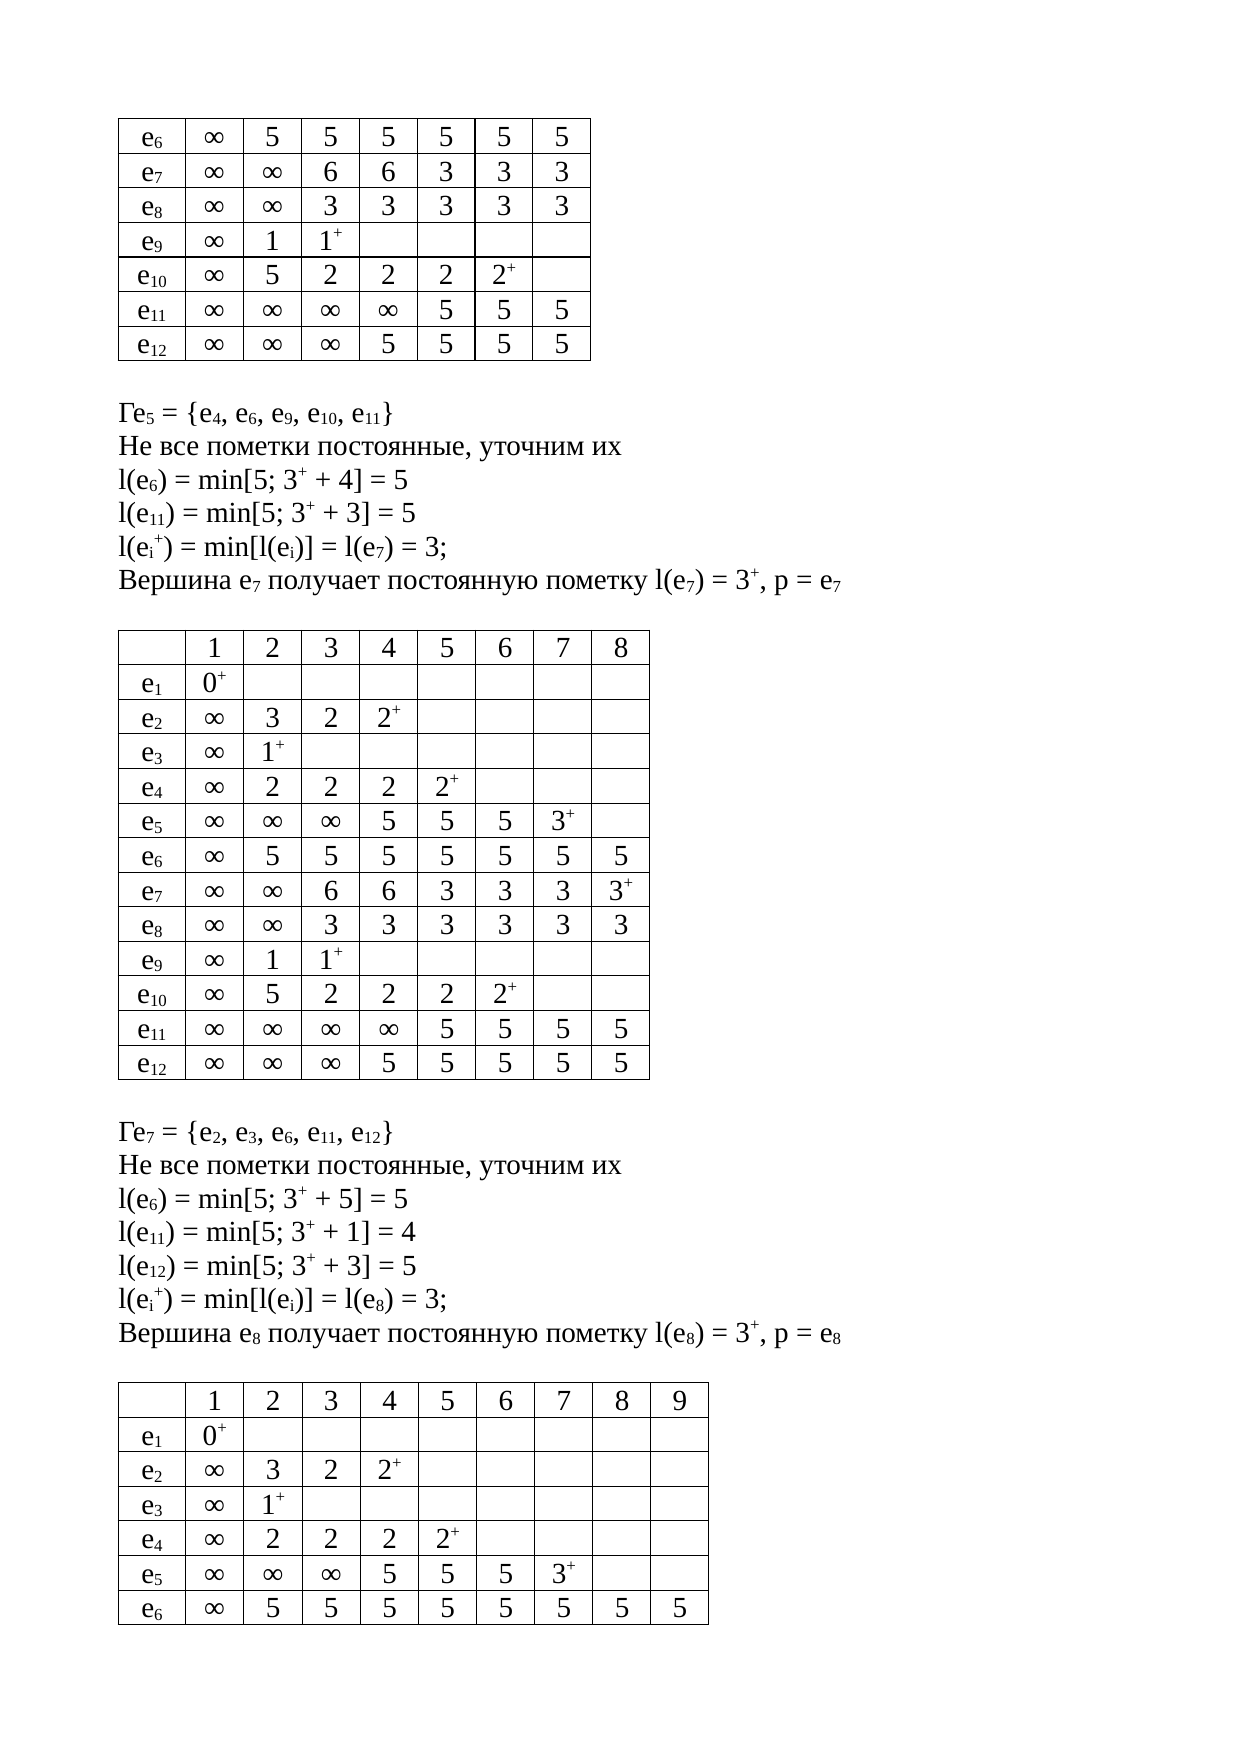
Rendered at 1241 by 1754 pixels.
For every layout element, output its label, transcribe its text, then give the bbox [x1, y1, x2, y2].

table_cell [535, 1487, 592, 1520]
table_cell [360, 665, 417, 699]
table_cell e6 [119, 119, 185, 153]
table_cell [476, 769, 533, 802]
table_cell 2 [361, 1521, 418, 1555]
table_cell 6 [302, 154, 359, 187]
table_cell 3 [476, 907, 533, 941]
table_cell ∞ [186, 327, 243, 360]
table_cell e11 [119, 1011, 185, 1044]
table_cell 5 [477, 1591, 534, 1624]
table_cell 3 [244, 1452, 302, 1486]
table_cell [476, 223, 532, 256]
table_cell ∞ [186, 1521, 243, 1555]
table_cell 5 [592, 1011, 649, 1044]
table_cell 3 [533, 188, 590, 222]
table_cell 2 [302, 976, 359, 1010]
table_header [119, 631, 185, 664]
table_cell e9 [119, 942, 185, 975]
table_cell [651, 1556, 708, 1589]
table_cell ∞ [244, 1556, 302, 1589]
table_cell ∞ [186, 1011, 243, 1044]
table_cell ∞ [186, 1452, 243, 1486]
text l(e6) = min[5; 3+ + 4] = 5 [118, 462, 1122, 495]
table_cell 3+ [535, 1556, 592, 1589]
table_cell 5 [419, 1591, 476, 1624]
table_cell [593, 1418, 650, 1451]
table_cell 5 [418, 327, 474, 360]
text l(ei+) = min[l(ei)] = l(e8) = 3; [118, 1281, 1122, 1315]
table_cell 5 [533, 119, 590, 153]
table_header 4 [361, 1383, 418, 1417]
table_cell ∞ [186, 258, 243, 291]
text Ге7 = {e2, e3, e6, e11, e12} [118, 1114, 1122, 1147]
table_cell ∞ [186, 700, 243, 733]
table_cell ∞ [186, 976, 243, 1010]
table_cell [418, 942, 475, 975]
table_cell 5 [477, 1556, 534, 1589]
table_cell ∞ [186, 1046, 243, 1079]
table_cell [651, 1418, 708, 1451]
table_cell 2 [360, 769, 417, 802]
table_cell e7 [119, 154, 185, 187]
table_cell ∞ [360, 292, 417, 326]
table_header 1 [186, 631, 243, 664]
table_cell e3 [119, 1487, 185, 1520]
table_cell [418, 734, 475, 768]
table_header 6 [476, 631, 533, 664]
table_cell ∞ [186, 1591, 243, 1624]
table_cell ∞ [244, 804, 301, 837]
table_cell e2 [119, 700, 185, 733]
table_header 3 [302, 631, 359, 664]
table_cell 1+ [244, 1487, 302, 1520]
table_cell [593, 1556, 650, 1589]
table_cell 2+ [476, 258, 532, 291]
table_cell [477, 1521, 534, 1555]
table_cell ∞ [186, 1487, 243, 1520]
table_cell e10 [119, 258, 185, 291]
table_cell [533, 223, 590, 256]
table_cell ∞ [186, 188, 243, 222]
table_cell 5 [418, 292, 474, 326]
table_cell 5 [302, 119, 359, 153]
table_cell 5 [360, 327, 417, 360]
table_cell 5 [302, 838, 359, 872]
table_cell e11 [119, 292, 185, 326]
table_header 1 [186, 1383, 243, 1417]
table_cell 5 [476, 327, 532, 360]
table_cell 5 [244, 258, 301, 291]
table_cell [476, 942, 533, 975]
table_cell 5 [244, 976, 301, 1010]
table_cell 5 [360, 804, 417, 837]
table_cell e3 [119, 734, 185, 768]
table_cell ∞ [244, 292, 301, 326]
table_cell 5 [534, 1046, 591, 1079]
table_cell 5 [244, 1591, 302, 1624]
table_cell 2+ [360, 700, 417, 733]
table_cell 1+ [302, 942, 359, 975]
table_cell ∞ [186, 119, 243, 153]
table_cell ∞ [244, 188, 301, 222]
table_cell 6 [360, 154, 417, 187]
table_cell [592, 665, 649, 699]
text l(e11) = min[5; 3+ + 3] = 5 [118, 495, 1122, 529]
table_cell [418, 665, 475, 699]
table_cell [360, 734, 417, 768]
table_cell [302, 734, 359, 768]
table_cell 1+ [244, 734, 301, 768]
table_cell 3 [418, 873, 475, 906]
table_cell 5 [303, 1591, 360, 1624]
table_cell 5 [476, 119, 532, 153]
table_cell e8 [119, 907, 185, 941]
table_cell 3 [534, 873, 591, 906]
table_cell ∞ [186, 907, 243, 941]
table_cell e7 [119, 873, 185, 906]
table_cell ∞ [186, 942, 243, 975]
table_cell ∞ [186, 734, 243, 768]
table_cell 2 [303, 1521, 360, 1555]
table_cell e6 [119, 838, 185, 872]
table_cell ∞ [303, 1556, 360, 1589]
text Не все пометки постоянные, уточним их [118, 1147, 1122, 1181]
table_cell 5 [651, 1591, 708, 1624]
table_cell ∞ [244, 873, 301, 906]
table_cell [593, 1452, 650, 1486]
table_cell [303, 1418, 360, 1451]
table_cell [360, 223, 417, 256]
table_cell 3+ [592, 873, 649, 906]
table_cell 5 [360, 1046, 417, 1079]
table_cell ∞ [186, 838, 243, 872]
table_header 8 [592, 631, 649, 664]
table_cell [592, 769, 649, 802]
table_cell e12 [119, 327, 185, 360]
table_header 9 [651, 1383, 708, 1417]
table_cell 6 [302, 873, 359, 906]
table_cell e1 [119, 1418, 185, 1451]
table_cell ∞ [186, 223, 243, 256]
table_cell ∞ [244, 327, 301, 360]
table_cell 2 [302, 700, 359, 733]
table_cell [534, 734, 591, 768]
table_cell 2 [302, 769, 359, 802]
table_header 5 [418, 631, 475, 664]
text l(e6) = min[5; 3+ + 5] = 5 [118, 1181, 1122, 1214]
table_cell 5 [361, 1591, 418, 1624]
table_header 7 [535, 1383, 592, 1417]
table_header 8 [593, 1383, 650, 1417]
table_cell 6 [360, 873, 417, 906]
table_header 4 [360, 631, 417, 664]
table_cell 5 [360, 838, 417, 872]
table_cell [592, 804, 649, 837]
table_cell e4 [119, 1521, 185, 1555]
table_cell ∞ [186, 292, 243, 326]
table_cell [476, 700, 533, 733]
table_cell e1 [119, 665, 185, 699]
table_cell [651, 1521, 708, 1555]
table_cell 5 [361, 1556, 418, 1589]
table_cell 3 [418, 154, 474, 187]
table_cell [477, 1487, 534, 1520]
table_cell 3 [592, 907, 649, 941]
table_cell [651, 1487, 708, 1520]
table_cell 5 [476, 804, 533, 837]
table_cell 3 [533, 154, 590, 187]
table_cell 2 [418, 976, 475, 1010]
table_cell 5 [418, 1046, 475, 1079]
table_cell 2 [418, 258, 474, 291]
table_cell 5 [534, 838, 591, 872]
text l(e11) = min[5; 3+ + 1] = 4 [118, 1214, 1122, 1248]
table_header 7 [534, 631, 591, 664]
table_cell [302, 665, 359, 699]
table_cell 5 [534, 1011, 591, 1044]
table_cell 3 [476, 188, 532, 222]
table_cell [592, 700, 649, 733]
table_cell [419, 1418, 476, 1451]
table_cell [592, 734, 649, 768]
table_header 3 [303, 1383, 360, 1417]
table_cell 2 [360, 976, 417, 1010]
table_cell e4 [119, 769, 185, 802]
table_cell 3 [534, 907, 591, 941]
text Не все пометки постоянные, уточним их [118, 428, 1122, 462]
table_cell 5 [535, 1591, 592, 1624]
table_cell [361, 1418, 418, 1451]
table_cell e6 [119, 1591, 185, 1624]
table_cell ∞ [186, 804, 243, 837]
table_cell 3 [360, 188, 417, 222]
table_cell 3 [244, 700, 301, 733]
table_cell ∞ [244, 1011, 301, 1044]
table_cell [476, 734, 533, 768]
table_cell [535, 1521, 592, 1555]
table_cell [418, 223, 474, 256]
table_cell ∞ [186, 154, 243, 187]
table_header 2 [244, 1383, 302, 1417]
table_cell 3 [418, 907, 475, 941]
table_cell [419, 1452, 476, 1486]
table_cell [535, 1452, 592, 1486]
table_cell [244, 665, 301, 699]
text l(ei+) = min[l(ei)] = l(e7) = 3; [118, 529, 1122, 562]
table_cell 5 [533, 327, 590, 360]
table_cell 5 [418, 1011, 475, 1044]
table_cell ∞ [186, 769, 243, 802]
table_cell [477, 1418, 534, 1451]
table_cell ∞ [302, 1011, 359, 1044]
table_cell 5 [476, 1046, 533, 1079]
table_cell 1+ [302, 223, 359, 256]
table_cell ∞ [360, 1011, 417, 1044]
table_header [119, 1383, 185, 1417]
table_cell [419, 1487, 476, 1520]
table_cell 1 [244, 942, 301, 975]
table_cell 3 [302, 907, 359, 941]
table_cell 3 [360, 907, 417, 941]
text Вершина e8 получает постоянную пометку l(e8) = 3+, p = e8 [118, 1315, 1122, 1348]
table_cell 2+ [419, 1521, 476, 1555]
table_cell ∞ [302, 804, 359, 837]
table_cell [593, 1487, 650, 1520]
table_cell [418, 700, 475, 733]
table_cell 0+ [186, 1418, 243, 1451]
table_cell [303, 1487, 360, 1520]
table_cell [361, 1487, 418, 1520]
table_cell [476, 665, 533, 699]
table_cell [534, 769, 591, 802]
table_cell e8 [119, 188, 185, 222]
table_header 2 [244, 631, 301, 664]
table_cell 3 [418, 188, 474, 222]
table_cell [534, 665, 591, 699]
table_cell e9 [119, 223, 185, 256]
table_cell [534, 942, 591, 975]
table_cell 5 [592, 1046, 649, 1079]
table_cell [592, 976, 649, 1010]
table_header 6 [477, 1383, 534, 1417]
table_cell 3 [302, 188, 359, 222]
table_cell [477, 1452, 534, 1486]
table_cell [360, 942, 417, 975]
table_cell 2 [244, 769, 301, 802]
table_cell 5 [533, 292, 590, 326]
text Вершина e7 получает постоянную пометку l(e7) = 3+, p = e7 [118, 562, 1122, 596]
table_cell 5 [592, 838, 649, 872]
table_cell 5 [476, 838, 533, 872]
table_cell e5 [119, 804, 185, 837]
table_cell ∞ [186, 873, 243, 906]
table_cell 1 [244, 223, 301, 256]
table_cell e2 [119, 1452, 185, 1486]
table_cell e5 [119, 1556, 185, 1589]
table_cell ∞ [302, 327, 359, 360]
table_cell 5 [244, 838, 301, 872]
table_cell 5 [418, 119, 474, 153]
table_cell [534, 700, 591, 733]
table_cell 5 [419, 1556, 476, 1589]
table_cell ∞ [244, 1046, 301, 1079]
table_cell [651, 1452, 708, 1486]
table_cell 5 [244, 119, 301, 153]
table_cell 5 [476, 292, 532, 326]
table_cell 2 [303, 1452, 360, 1486]
table_cell 5 [418, 804, 475, 837]
table_cell ∞ [186, 1556, 243, 1589]
table_cell 3 [476, 154, 532, 187]
table_cell 2+ [418, 769, 475, 802]
table_cell [593, 1521, 650, 1555]
table_cell 5 [476, 1011, 533, 1044]
table_header 5 [419, 1383, 476, 1417]
table_cell [534, 976, 591, 1010]
table_cell [592, 942, 649, 975]
text l(e12) = min[5; 3+ + 3] = 5 [118, 1248, 1122, 1281]
table_cell 2 [360, 258, 417, 291]
table_cell e12 [119, 1046, 185, 1079]
table_cell ∞ [302, 1046, 359, 1079]
table_cell 2+ [476, 976, 533, 1010]
text Ге5 = {e4, e6, e9, e10, e11} [118, 395, 1122, 428]
table_cell e10 [119, 976, 185, 1010]
table_cell [535, 1418, 592, 1451]
table_cell ∞ [302, 292, 359, 326]
table_cell 5 [360, 119, 417, 153]
table_cell 3 [476, 873, 533, 906]
table_cell 2 [244, 1521, 302, 1555]
table_cell 5 [418, 838, 475, 872]
table_cell 2+ [361, 1452, 418, 1486]
table_cell 3+ [534, 804, 591, 837]
table_cell 5 [593, 1591, 650, 1624]
table_cell 2 [302, 258, 359, 291]
table_cell [533, 258, 590, 291]
table_cell [244, 1418, 302, 1451]
table_cell 0+ [186, 665, 243, 699]
table_cell ∞ [244, 907, 301, 941]
table_cell ∞ [244, 154, 301, 187]
